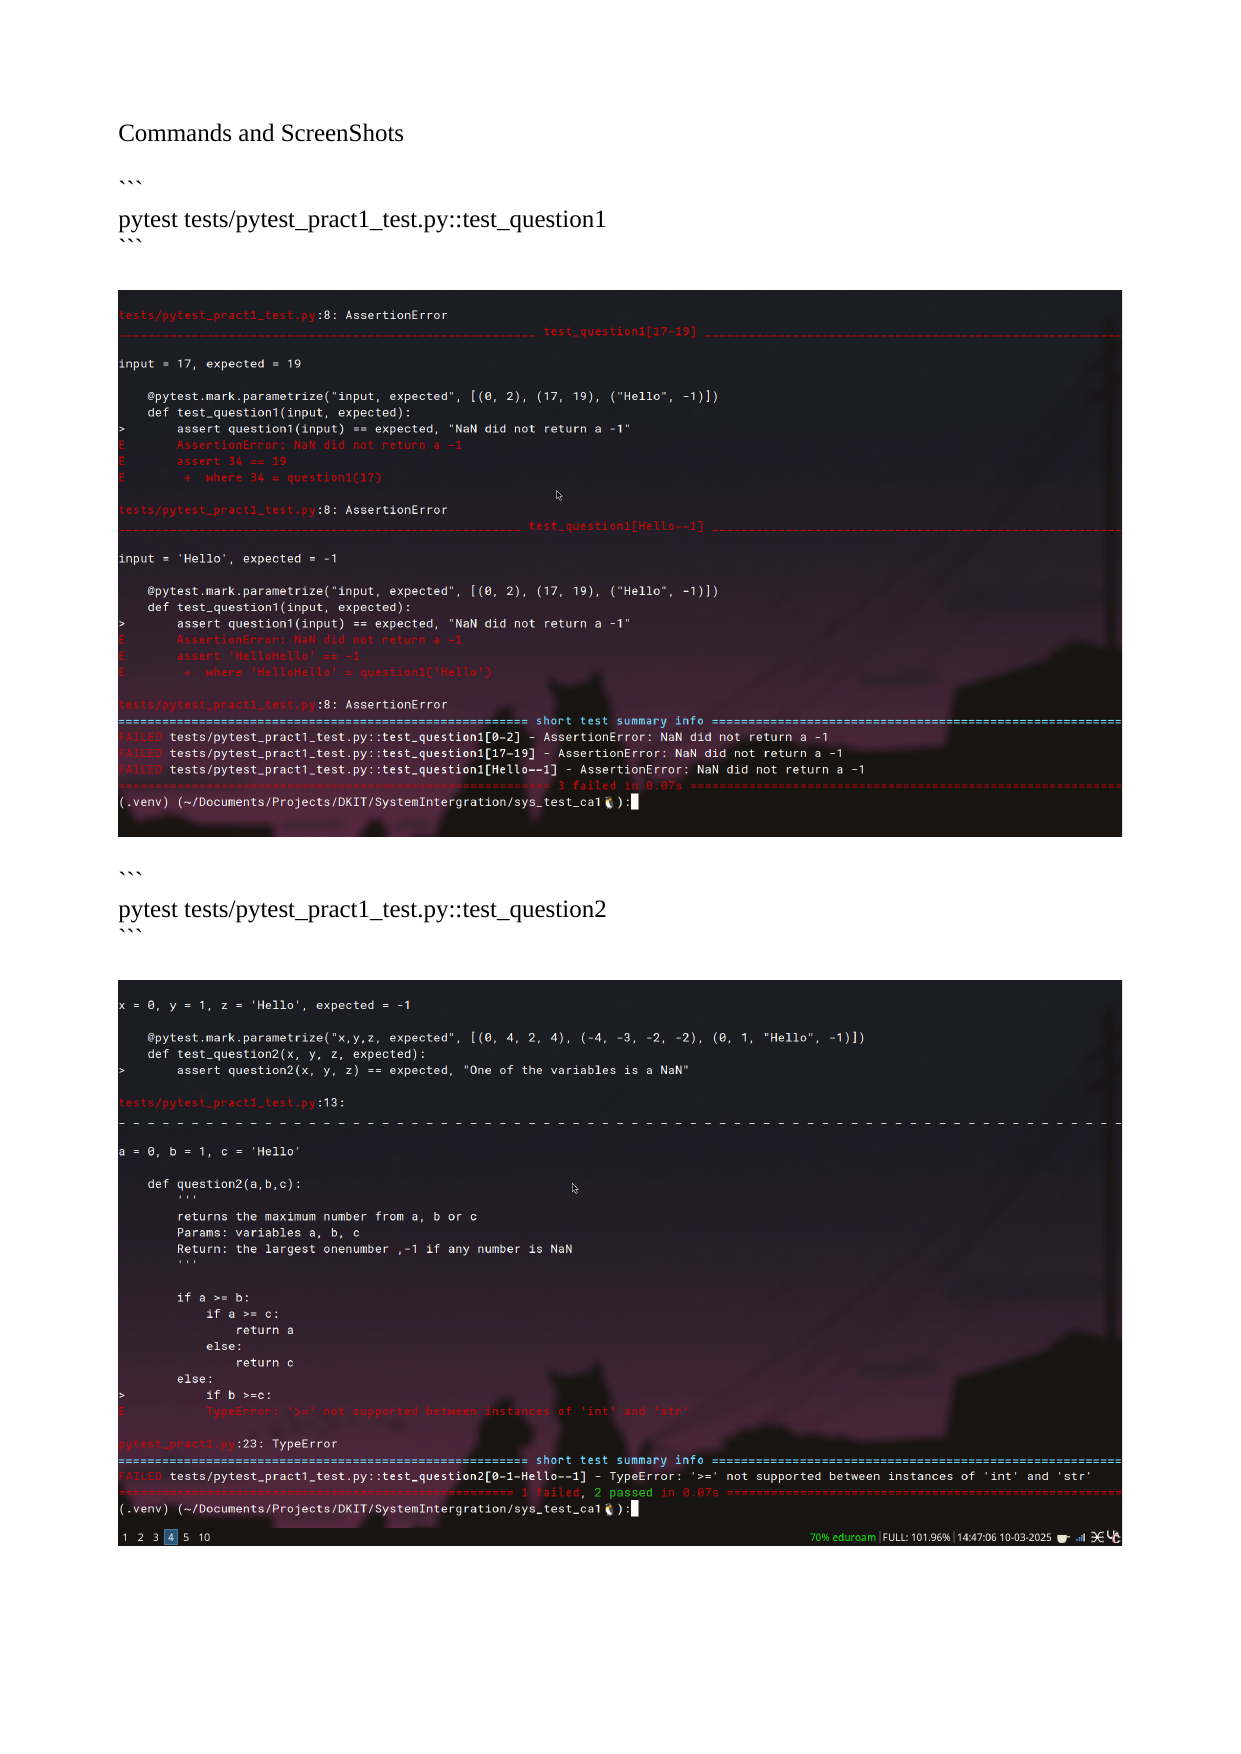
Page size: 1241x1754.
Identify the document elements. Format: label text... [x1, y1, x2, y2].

text ``` [118, 233, 1122, 262]
text ``` [118, 866, 1122, 894]
text Commands and ScreenShots [118, 118, 1122, 147]
text pytest tests/pytest_pract1_test.py::test_question2 [118, 894, 1122, 923]
picture [118, 290, 1123, 837]
text ``` [118, 176, 1122, 204]
picture [118, 980, 1123, 1546]
text ``` [118, 923, 1122, 952]
text pytest tests/pytest_pract1_test.py::test_question1 [118, 204, 1122, 233]
